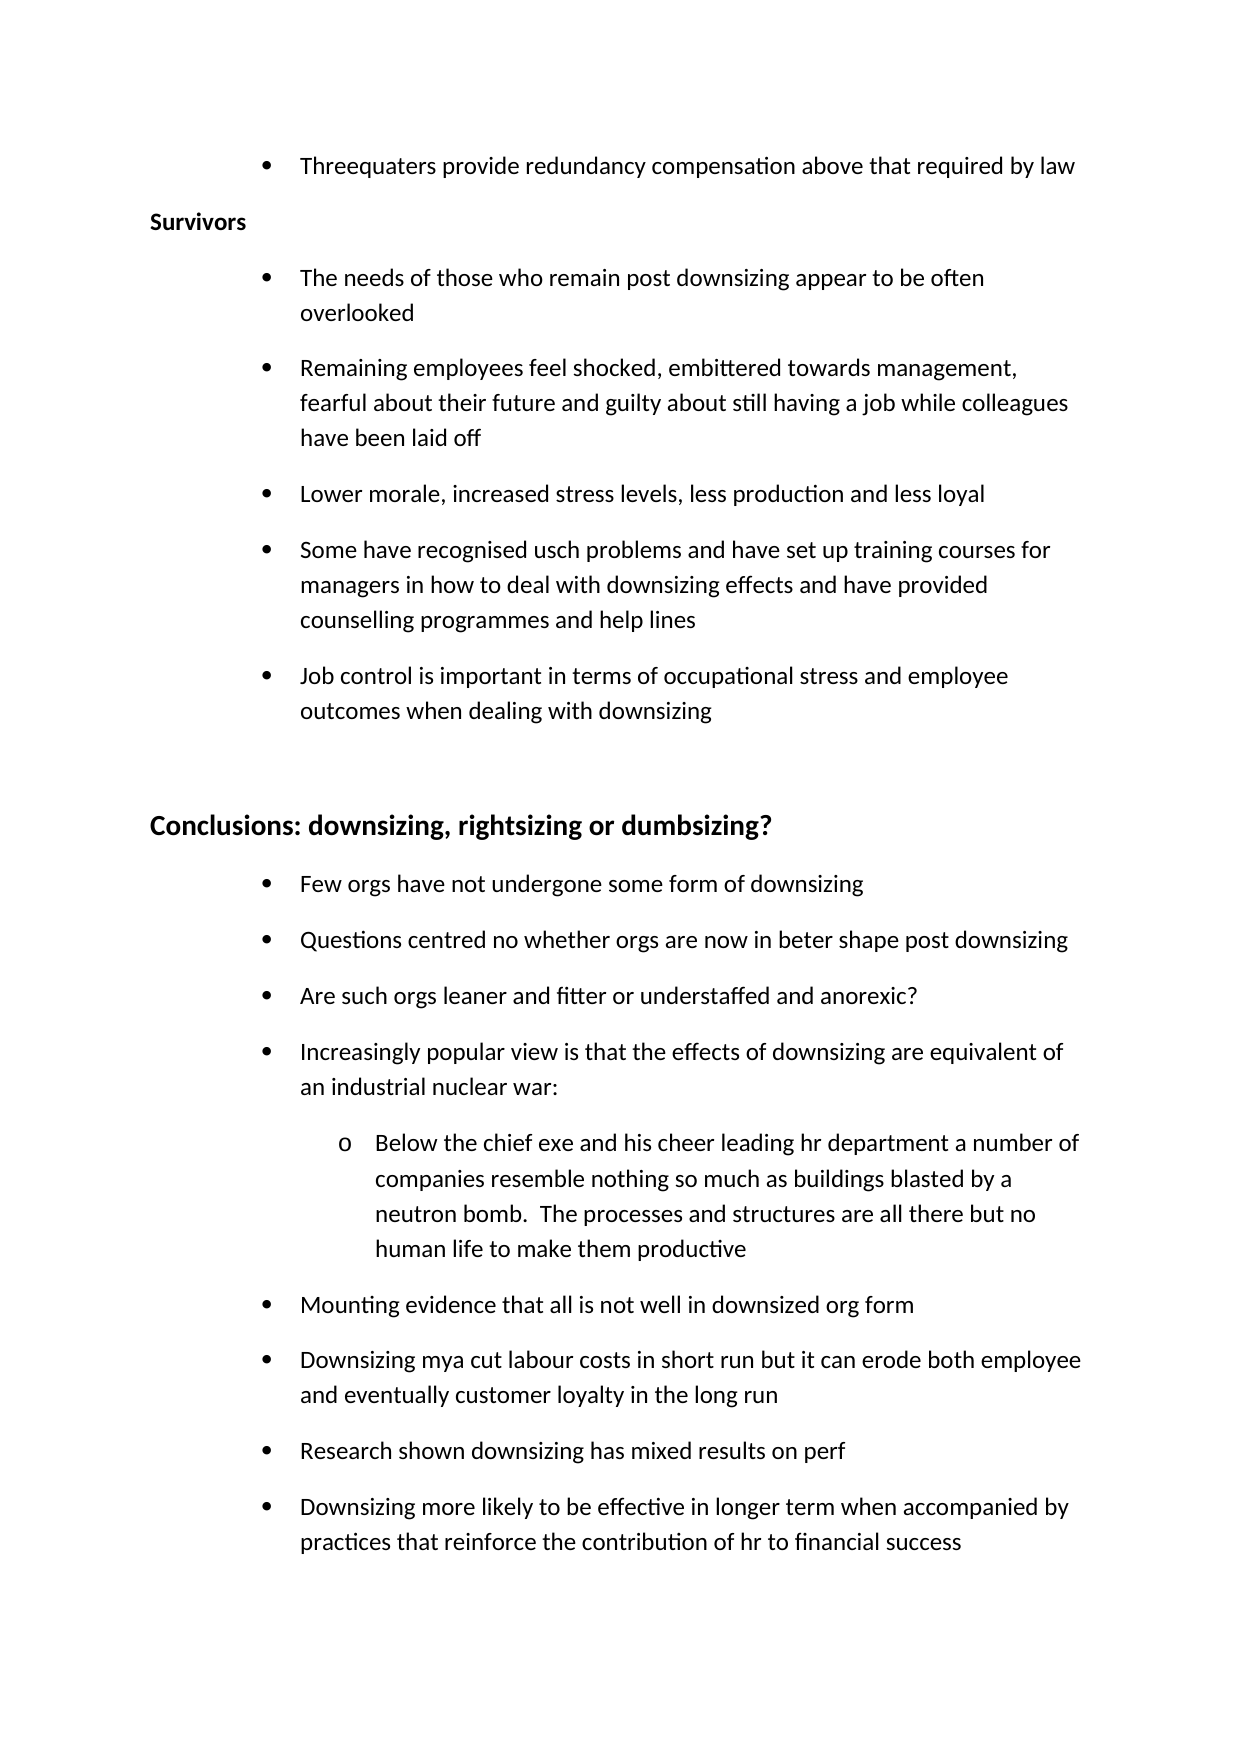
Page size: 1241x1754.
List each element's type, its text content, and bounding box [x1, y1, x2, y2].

list Few orgs have not undergone some form of downsizing [262, 868, 1090, 899]
list The needs of those who remain post downsizing appear to be often overlooked [262, 262, 1090, 327]
list Downsizing mya cut labour costs in short run but it can erode both employee and eventually customer loyalty in the long run [262, 1345, 1090, 1410]
text Conclusions: downsizing, rightsizing or dumbsizing? [150, 807, 1090, 842]
list Downsizing more likely to be effective in longer term when accompanied by practices that reinforce the contribution of hr to financial success [262, 1491, 1090, 1557]
list Research shown downsizing has mixed results on perf [262, 1436, 1090, 1466]
list Remaining employees feel shocked, embittered towards management, fearful about their future and guilty about still having a job while colleagues have been laid off [262, 352, 1090, 453]
list Lower morale, increased stress levels, less production and less loyal [262, 478, 1090, 509]
list Below the chief exe and his cheer leading hr department a number of companies resemble nothing so much as buildings blasted by a neutron bomb. The processes and structures are all there but no human life to make them productive [337, 1127, 1090, 1263]
list Increasingly popular view is that the effects of downsizing are equivalent of an industrial nuclear war: [262, 1036, 1090, 1101]
list Mounting evidence that all is not well in downsized org form [262, 1289, 1090, 1319]
text Survivors [150, 206, 1090, 236]
list Are such orgs leaner and fitter or understaffed and anorexic? [262, 980, 1090, 1011]
list Some have recognised usch problems and have set up training courses for managers in how to deal with downsizing effects and have provided counselling programmes and help lines [262, 534, 1090, 635]
list Questions centred no whether orgs are now in beter shape post downsizing [262, 924, 1090, 955]
list Threequaters provide redundancy compensation above that required by law [262, 150, 1090, 181]
list Job control is important in terms of occupational stress and employee outcomes when dealing with downsizing [262, 660, 1090, 726]
